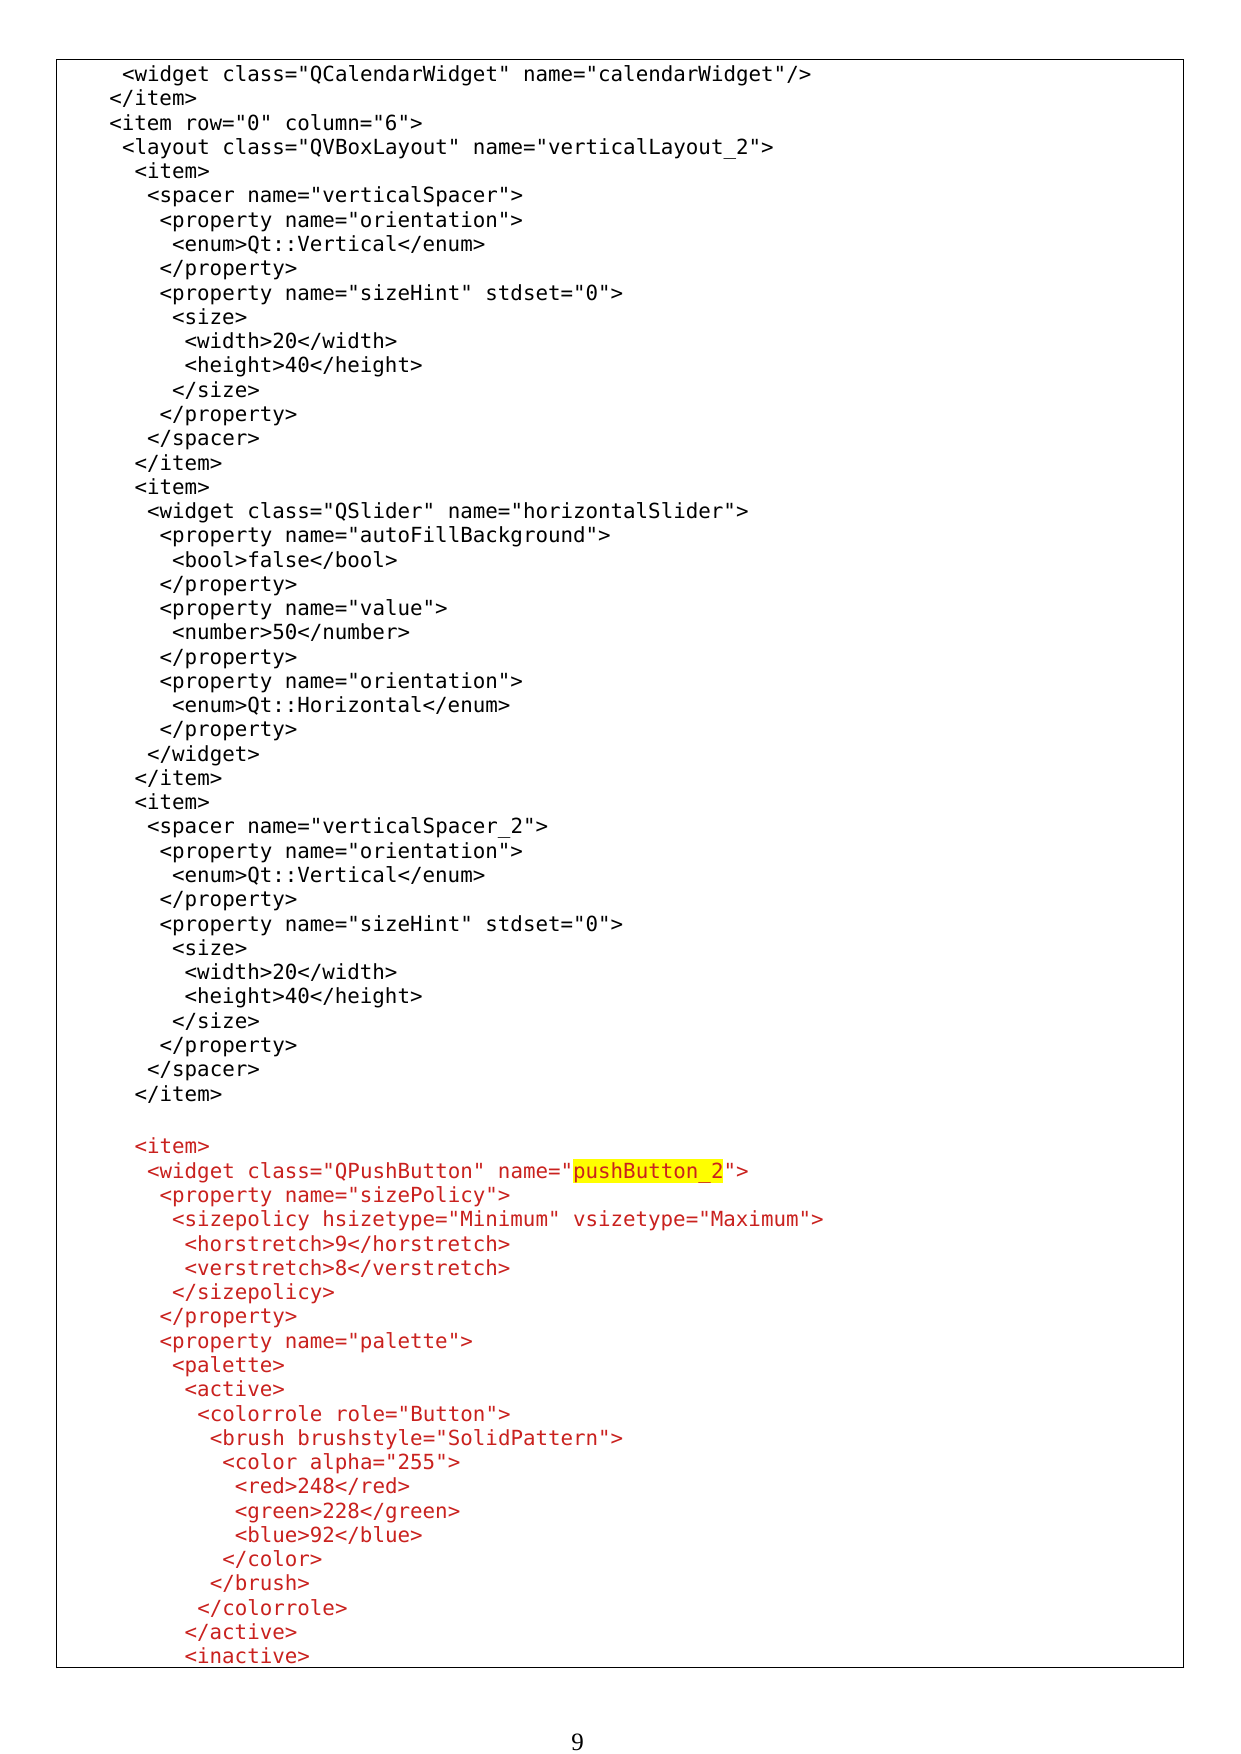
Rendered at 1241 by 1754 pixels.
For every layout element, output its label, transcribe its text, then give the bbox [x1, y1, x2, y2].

text </size> [59, 1009, 1181, 1033]
text </brush> [59, 1571, 1181, 1596]
text </property> [59, 1033, 1181, 1057]
text <property name="sizePolicy"> [59, 1183, 1181, 1207]
text <size> [59, 936, 1181, 960]
text </spacer> [59, 426, 1181, 451]
text </color> [59, 1547, 1181, 1571]
text </spacer> [59, 1057, 1181, 1082]
text <width>20</width> [59, 329, 1181, 353]
text </property> [59, 887, 1181, 912]
text <item> [59, 475, 1181, 499]
text <colorrole role="Button"> [59, 1402, 1181, 1426]
text <widget class="QCalendarWidget" name="calendarWidget"/> [57, 60, 1183, 86]
text <color alpha="255"> [59, 1450, 1181, 1474]
text <item> [59, 159, 1181, 183]
text <property name="orientation"> [59, 208, 1181, 232]
text <sizepolicy hsizetype="Minimum" vsizetype="Maximum"> [59, 1207, 1181, 1232]
text </item> [59, 1082, 1181, 1106]
text <spacer name="verticalSpacer_2"> [59, 814, 1181, 839]
text <enum>Qt::Horizontal</enum> [59, 693, 1181, 717]
text <property name="sizeHint" stdset="0"> [59, 912, 1181, 936]
text <inactive> [59, 1644, 1181, 1667]
text <property name="sizeHint" stdset="0"> [59, 281, 1181, 305]
text <property name="palette"> [59, 1329, 1181, 1353]
text <brush brushstyle="SolidPattern"> [59, 1426, 1181, 1450]
text <property name="autoFillBackground"> [59, 523, 1181, 548]
text <blue>92</blue> [59, 1523, 1181, 1547]
text <property name="orientation"> [59, 669, 1181, 693]
text </property> [59, 645, 1181, 669]
text </item> [59, 451, 1181, 475]
text </property> [59, 256, 1181, 281]
text <size> [59, 305, 1181, 329]
text <bool>false</bool> [59, 548, 1181, 572]
text <widget class="QSlider" name="horizontalSlider"> [59, 499, 1181, 523]
text <spacer name="verticalSpacer"> [59, 183, 1181, 208]
text <green>228</green> [59, 1499, 1181, 1523]
text </item> [59, 86, 1181, 111]
text <palette> [59, 1353, 1181, 1377]
text </item> [59, 766, 1181, 790]
text </widget> [59, 742, 1181, 766]
text <item> [59, 1134, 1181, 1159]
text </colorrole> [59, 1596, 1181, 1620]
text <property name="orientation"> [59, 839, 1181, 863]
text </property> [59, 402, 1181, 426]
text <layout class="QVBoxLayout" name="verticalLayout_2"> [59, 135, 1181, 159]
text <widget class="QPushButton" name="pushButton_2"> [59, 1159, 1181, 1183]
text <enum>Qt::Vertical</enum> [59, 232, 1181, 256]
text <height>40</height> [59, 353, 1181, 378]
text </size> [59, 378, 1181, 402]
text </property> [59, 572, 1181, 596]
text <verstretch>8</verstretch> [59, 1256, 1181, 1280]
text <item row="0" column="6"> [59, 111, 1181, 135]
text <number>50</number> [59, 620, 1181, 645]
text <horstretch>9</horstretch> [59, 1232, 1181, 1256]
text <active> [59, 1377, 1181, 1402]
text </active> [59, 1620, 1181, 1644]
text <red>248</red> [59, 1474, 1181, 1499]
text <height>40</height> [59, 984, 1181, 1009]
text </sizepolicy> [59, 1280, 1181, 1304]
text <width>20</width> [59, 960, 1181, 984]
text <enum>Qt::Vertical</enum> [59, 863, 1181, 887]
text </property> [59, 717, 1181, 742]
text </property> [59, 1304, 1181, 1329]
text <property name="value"> [59, 596, 1181, 620]
text <item> [59, 790, 1181, 814]
